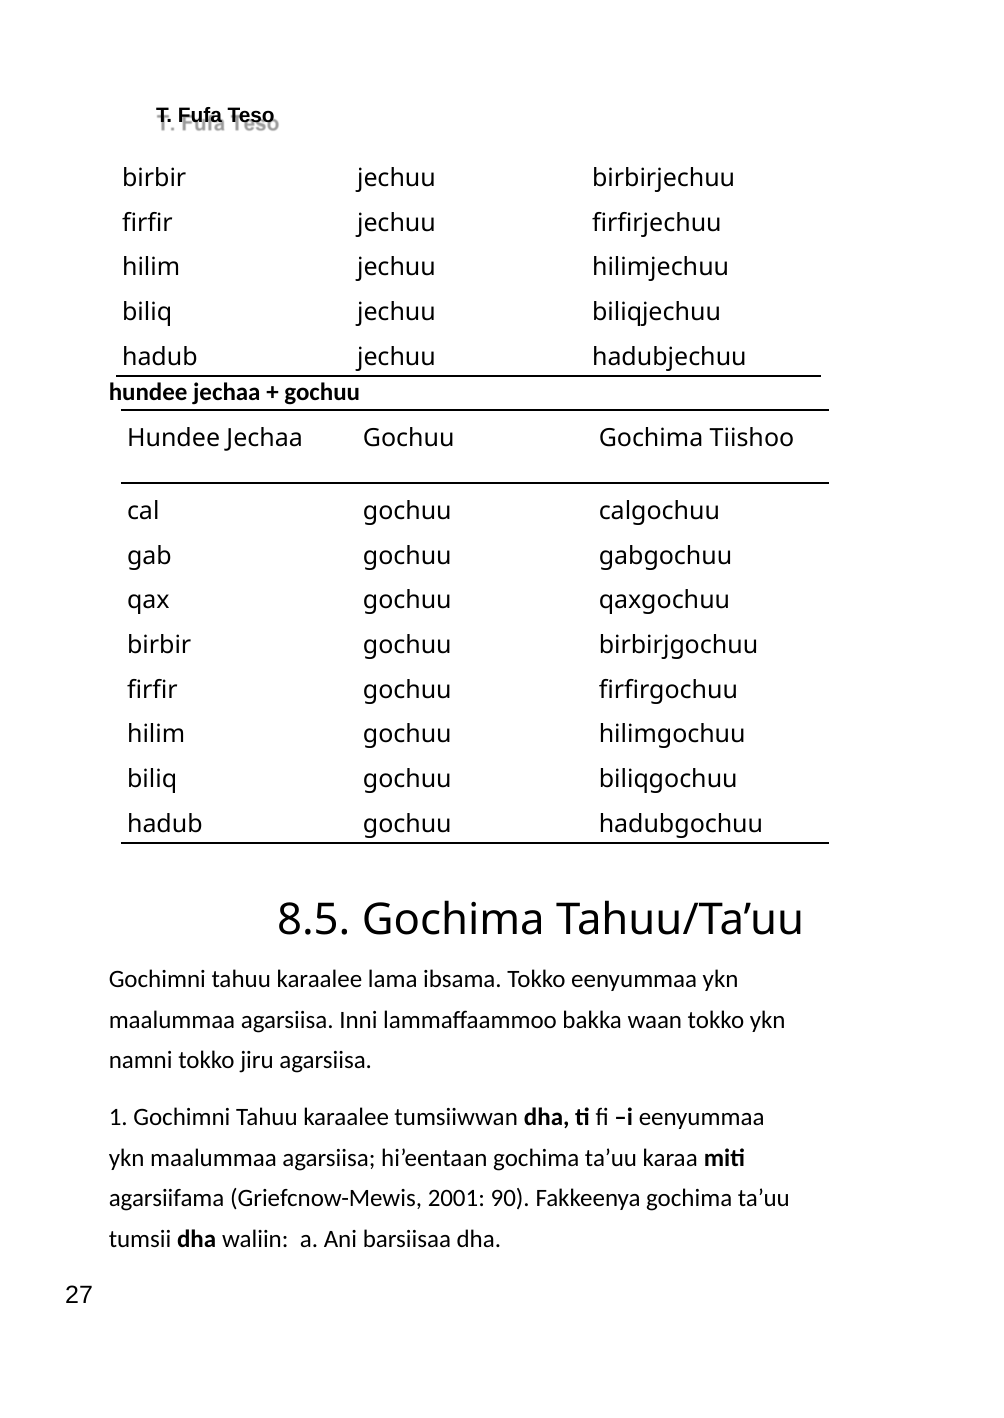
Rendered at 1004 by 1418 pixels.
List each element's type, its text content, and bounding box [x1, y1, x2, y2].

table_cell firfir [116, 196, 357, 240]
table_cell hilimgochuu [599, 708, 828, 752]
table_cell gochuu [363, 708, 598, 752]
table_header Gochuu [363, 411, 598, 482]
table_cell biliqgochuu [599, 752, 828, 797]
table_header Gochima Tiishoo [599, 411, 828, 482]
text hundee jechaa + gochuu [108, 377, 840, 407]
subtitle 8.5. Gochima Tahuu/Ta’uu [277, 888, 846, 948]
text Gochimni tahuu karaalee lama ibsama. Tokko eenyummaa ykn maalummaa agarsiisa. Inni lammaffaammoo bakka waan tokko ykn namni tokko jiru agarsiisa. [108, 963, 840, 1075]
table_cell firfirgochuu [599, 663, 828, 707]
table_cell birbir [121, 618, 363, 663]
table_cell birbir [116, 151, 357, 196]
table_cell birbirjechuu [592, 151, 821, 196]
table_cell gochuu [363, 529, 598, 573]
table_cell gochuu [363, 663, 598, 707]
picture [142, 102, 311, 149]
table_cell hilim [121, 708, 363, 752]
table_cell biliqjechuu [592, 285, 821, 330]
table_cell gab [121, 529, 363, 573]
table_cell gochuu [363, 618, 598, 663]
table_cell jechuu [357, 240, 592, 285]
table_cell hadub [116, 330, 357, 374]
table_cell qax [121, 574, 363, 618]
table_cell calgochuu [599, 484, 828, 529]
table_cell gochuu [363, 797, 598, 842]
table_header Hundee Jechaa [121, 411, 363, 482]
table_cell birbirjgochuu [599, 618, 828, 663]
table_cell gochuu [363, 752, 598, 797]
table_cell firfir [121, 663, 363, 707]
table_cell hadub [121, 797, 363, 842]
table_cell firfirjechuu [592, 196, 821, 240]
table_cell hilim [116, 240, 357, 285]
table_cell jechuu [357, 196, 592, 240]
table_cell qaxgochuu [599, 574, 828, 618]
table_cell cal [121, 484, 363, 529]
text 1. Gochimni Tahuu karaalee tumsiiwwan dha, ti fi –i eenyummaa ykn maalummaa agarsiisa; hi’eentaan gochima ta’uu karaa miti agarsiifama (Griefcnow-Mewis, 2001: 90). Fakkeenya gochima ta’uu tumsii dha waliin: a. Ani barsiisaa dha. [108, 1101, 797, 1253]
table_cell jechuu [357, 151, 592, 196]
table_cell gochuu [363, 484, 598, 529]
table_cell gabgochuu [599, 529, 828, 573]
table_cell hadubgochuu [599, 797, 828, 842]
table_cell biliq [116, 285, 357, 330]
table_cell gochuu [363, 574, 598, 618]
table_cell hadubjechuu [592, 330, 821, 374]
table_cell jechuu [357, 330, 592, 374]
table_cell jechuu [357, 285, 592, 330]
table_cell hilimjechuu [592, 240, 821, 285]
table_cell biliq [121, 752, 363, 797]
